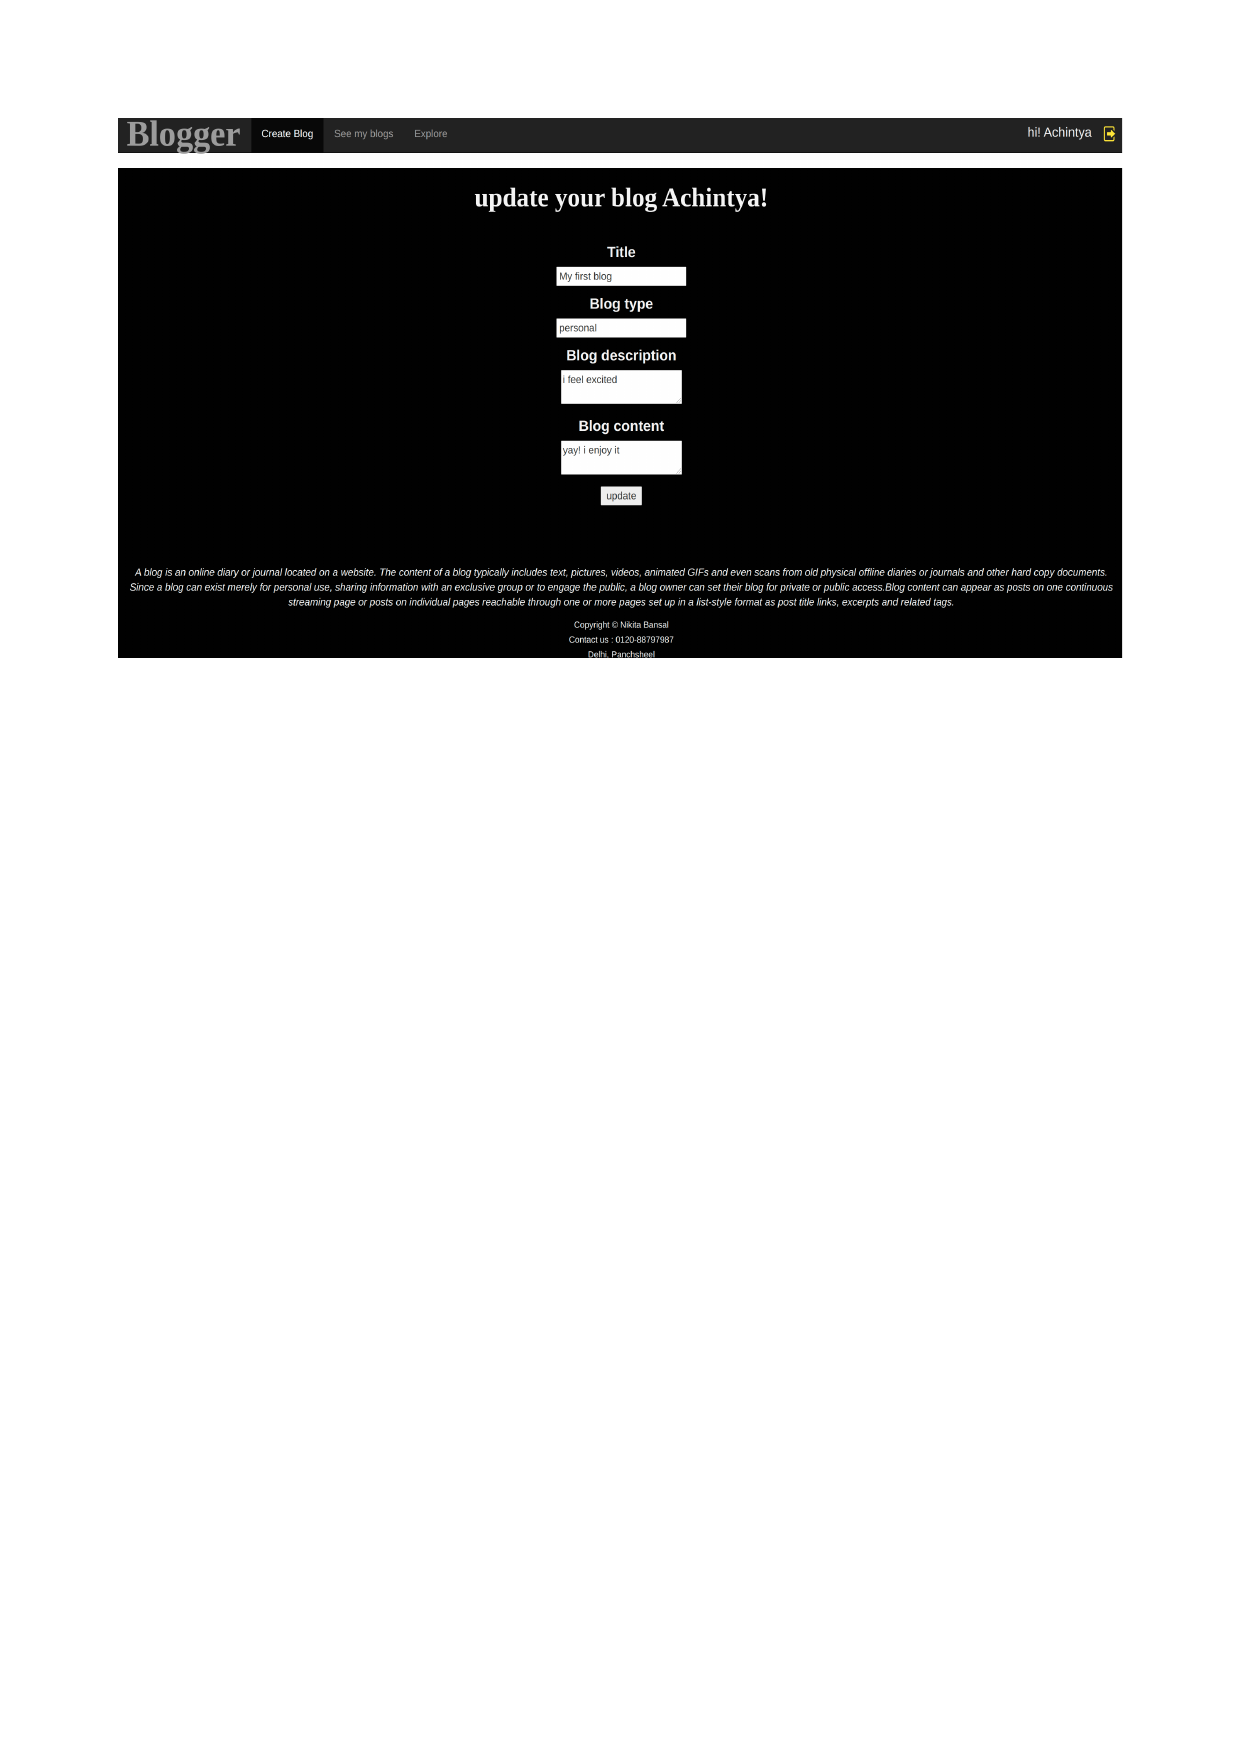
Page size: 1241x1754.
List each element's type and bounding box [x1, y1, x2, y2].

picture [118, 118, 1123, 658]
